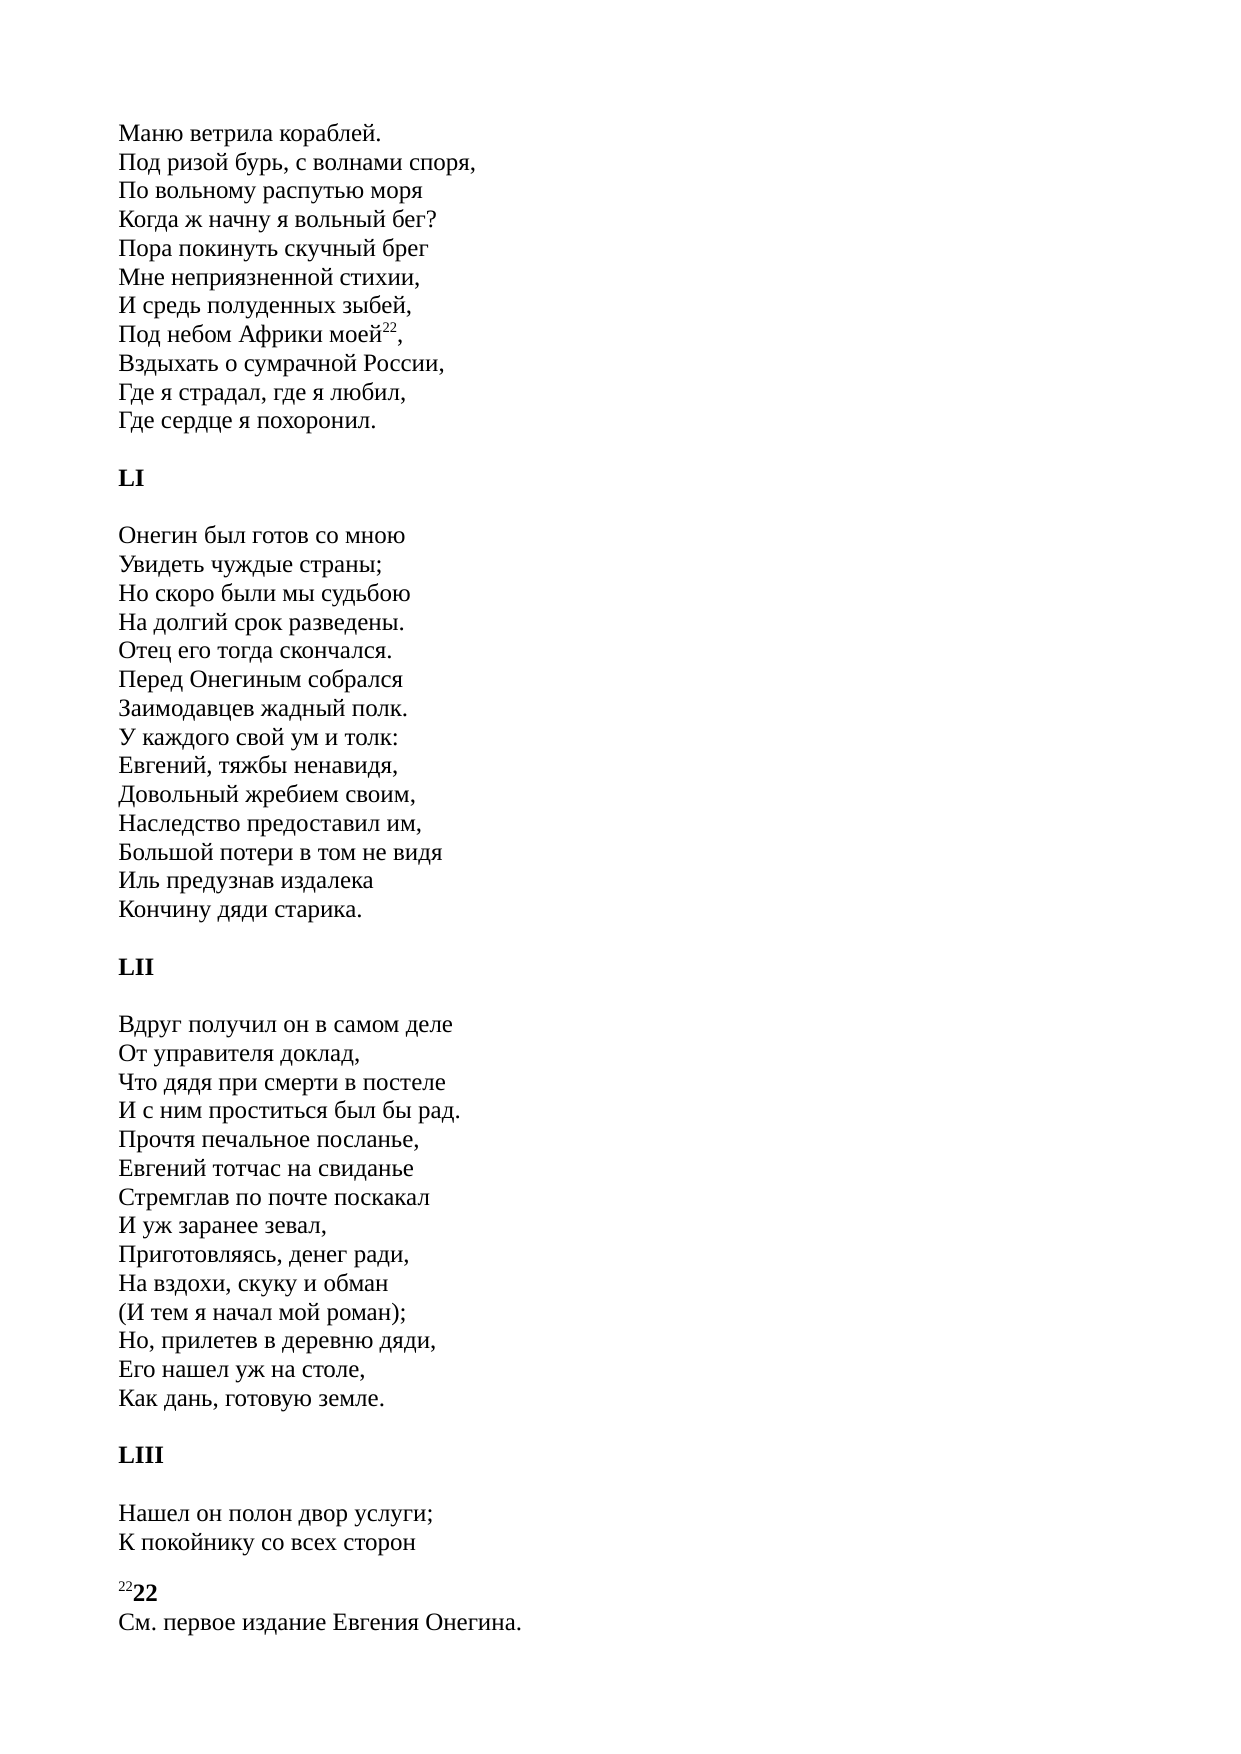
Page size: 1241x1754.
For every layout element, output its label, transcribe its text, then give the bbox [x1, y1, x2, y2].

text (И тем я начал мой роман); [118, 1297, 1240, 1326]
text По вольному распутью моря [118, 176, 1240, 204]
text Стремглав по почте поскакал [118, 1182, 1240, 1211]
text Под небом Африки моей, [118, 319, 1240, 348]
text Что дядя при смерти в постеле [118, 1067, 1240, 1096]
text 22 [118, 1578, 1240, 1607]
text Большой потери в том не видя [118, 837, 1240, 866]
text На вздохи, скуку и обман [118, 1268, 1240, 1297]
text Вдруг получил он в самом деле [118, 1009, 1240, 1038]
text К покойнику со всех сторон [118, 1527, 1240, 1556]
text И уж заранее зевал, [118, 1211, 1240, 1239]
text Маню ветрила кораблей. [118, 118, 1240, 147]
text У каждого свой ум и толк: [118, 722, 1240, 751]
text Когда ж начну я вольный бег? [118, 204, 1240, 233]
text От управителя доклад, [118, 1038, 1240, 1067]
subtitle LII [118, 952, 1240, 981]
text Онегин был готов со мною [118, 521, 1240, 549]
text Вздыхать о сумрачной России, [118, 348, 1240, 377]
text Под ризой бурь, с волнами споря, [118, 147, 1240, 176]
text Пора покинуть скучный брег [118, 233, 1240, 262]
text Довольный жребием своим, [118, 779, 1240, 808]
text См. первое издание Евгения Онегина. [118, 1607, 1240, 1636]
text Мне неприязненной стихии, [118, 262, 1240, 291]
text Перед Онегиным собрался [118, 664, 1240, 693]
text Отец его тогда скончался. [118, 636, 1240, 664]
text Наследство предоставил им, [118, 808, 1240, 837]
text Заимодавцев жадный полк. [118, 693, 1240, 722]
text Прочтя печальное посланье, [118, 1124, 1240, 1153]
text Евгений, тяжбы ненавидя, [118, 751, 1240, 779]
text И с ним проститься был бы рад. [118, 1096, 1240, 1124]
subtitle LI [118, 463, 1240, 492]
text Увидеть чуждые страны; [118, 549, 1240, 578]
text Приготовляясь, денег ради, [118, 1239, 1240, 1268]
text Как дань, готовую земле. [118, 1383, 1240, 1412]
text Его нашел уж на столе, [118, 1354, 1240, 1383]
text Евгений тотчас на свиданье [118, 1153, 1240, 1182]
text Где я страдал, где я любил, [118, 377, 1240, 406]
text Но, прилетев в деревню дяди, [118, 1326, 1240, 1354]
subtitle LIII [118, 1441, 1240, 1469]
text И средь полуденных зыбей, [118, 291, 1240, 319]
text Иль предузнав издалека [118, 866, 1240, 894]
text Нашел он полон двор услуги; [118, 1498, 1240, 1527]
text Где сердце я похоронил. [118, 406, 1240, 434]
text Кончину дяди старика. [118, 894, 1240, 923]
text На долгий срок разведены. [118, 607, 1240, 636]
text Но скоро были мы судьбою [118, 578, 1240, 607]
